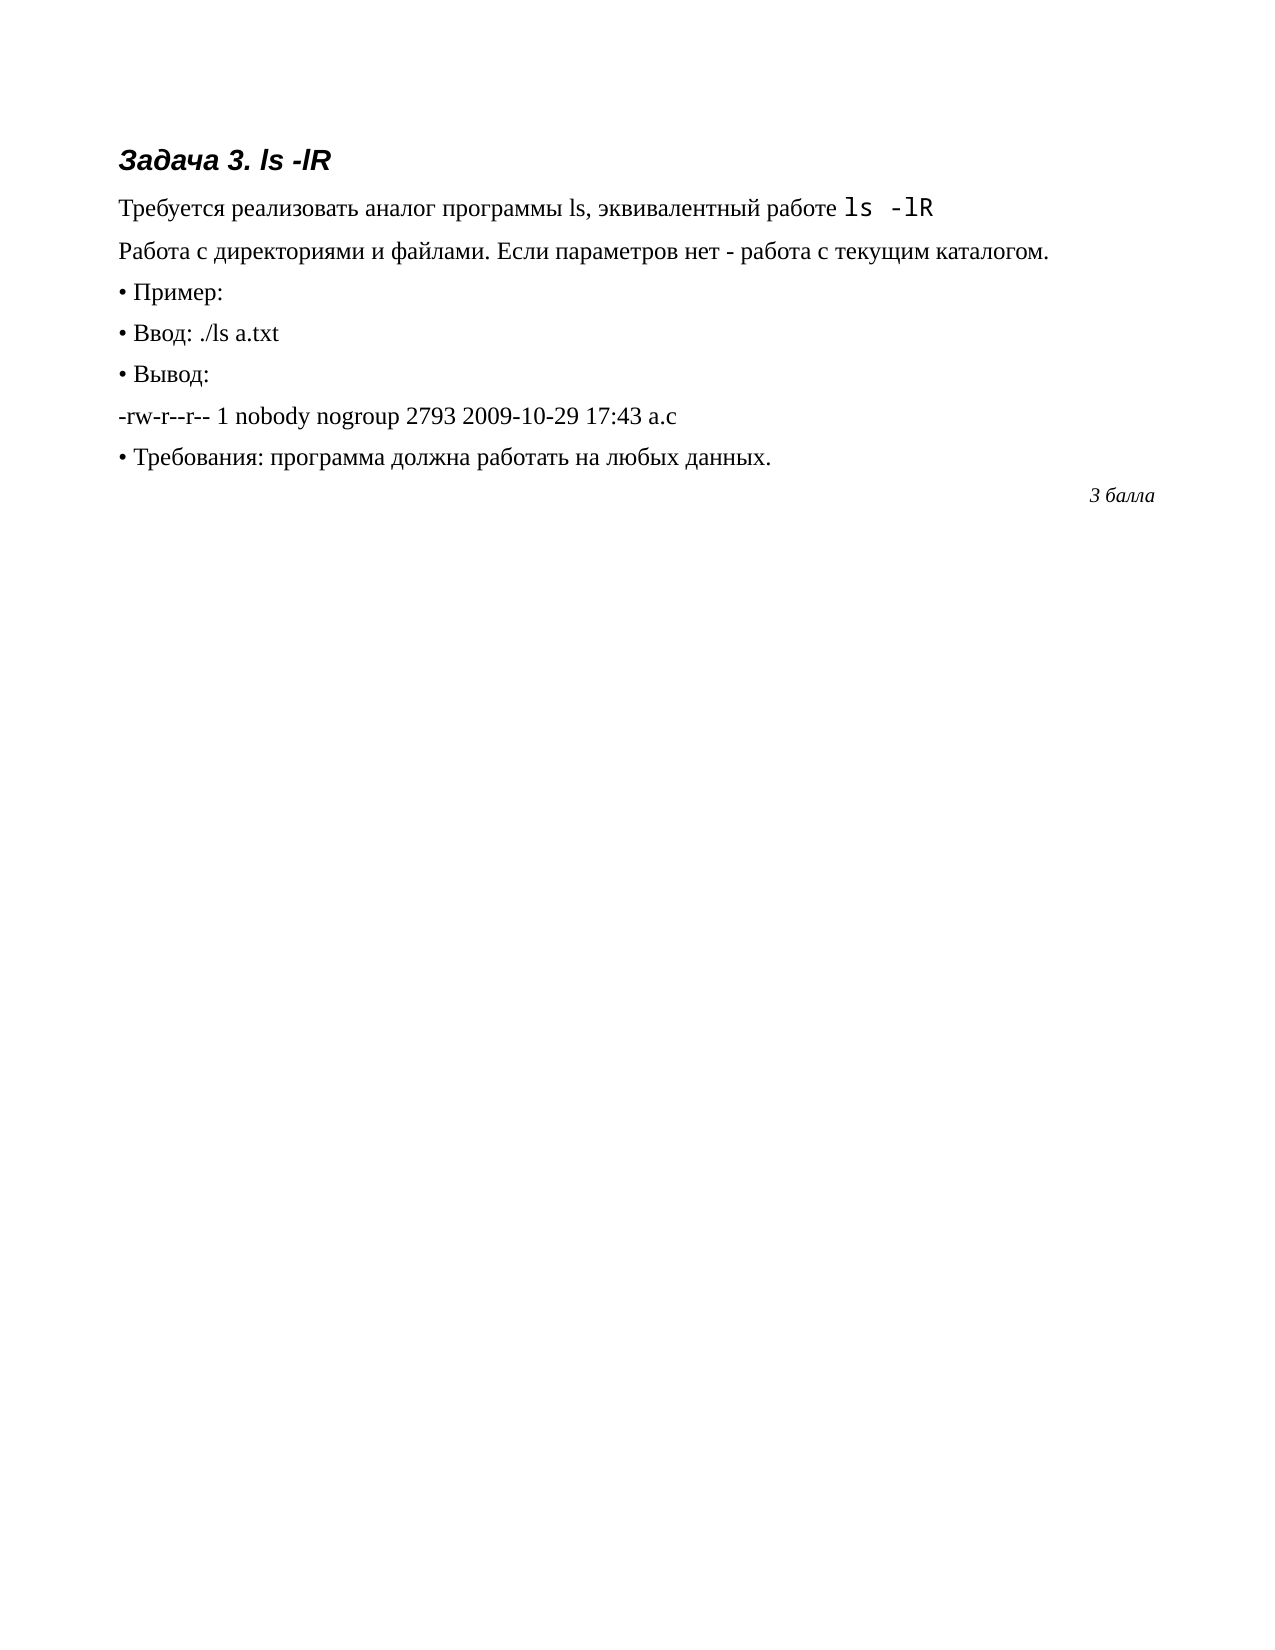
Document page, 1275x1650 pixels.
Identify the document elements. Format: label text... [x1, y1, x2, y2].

subtitle Задача 3. ls -lR [118, 143, 1157, 177]
text Требуется реализовать аналог программы ls, эквивалентный работе ls -lR [118, 189, 1157, 223]
text • Вывод: [118, 359, 1157, 388]
text 3 балла [118, 483, 1157, 507]
text • Пример: [118, 277, 1157, 306]
text Работа с директориями и файлами. Если параметров нет - работа с текущим каталогом. [118, 236, 1157, 264]
text -rw-r--r-- 1 nobody nogroup 2793 2009-10-29 17:43 a.c [118, 401, 1157, 429]
text • Требования: программа должна работать на любых данных. [118, 442, 1157, 471]
text • Ввод: ./ls a.txt [118, 318, 1157, 347]
